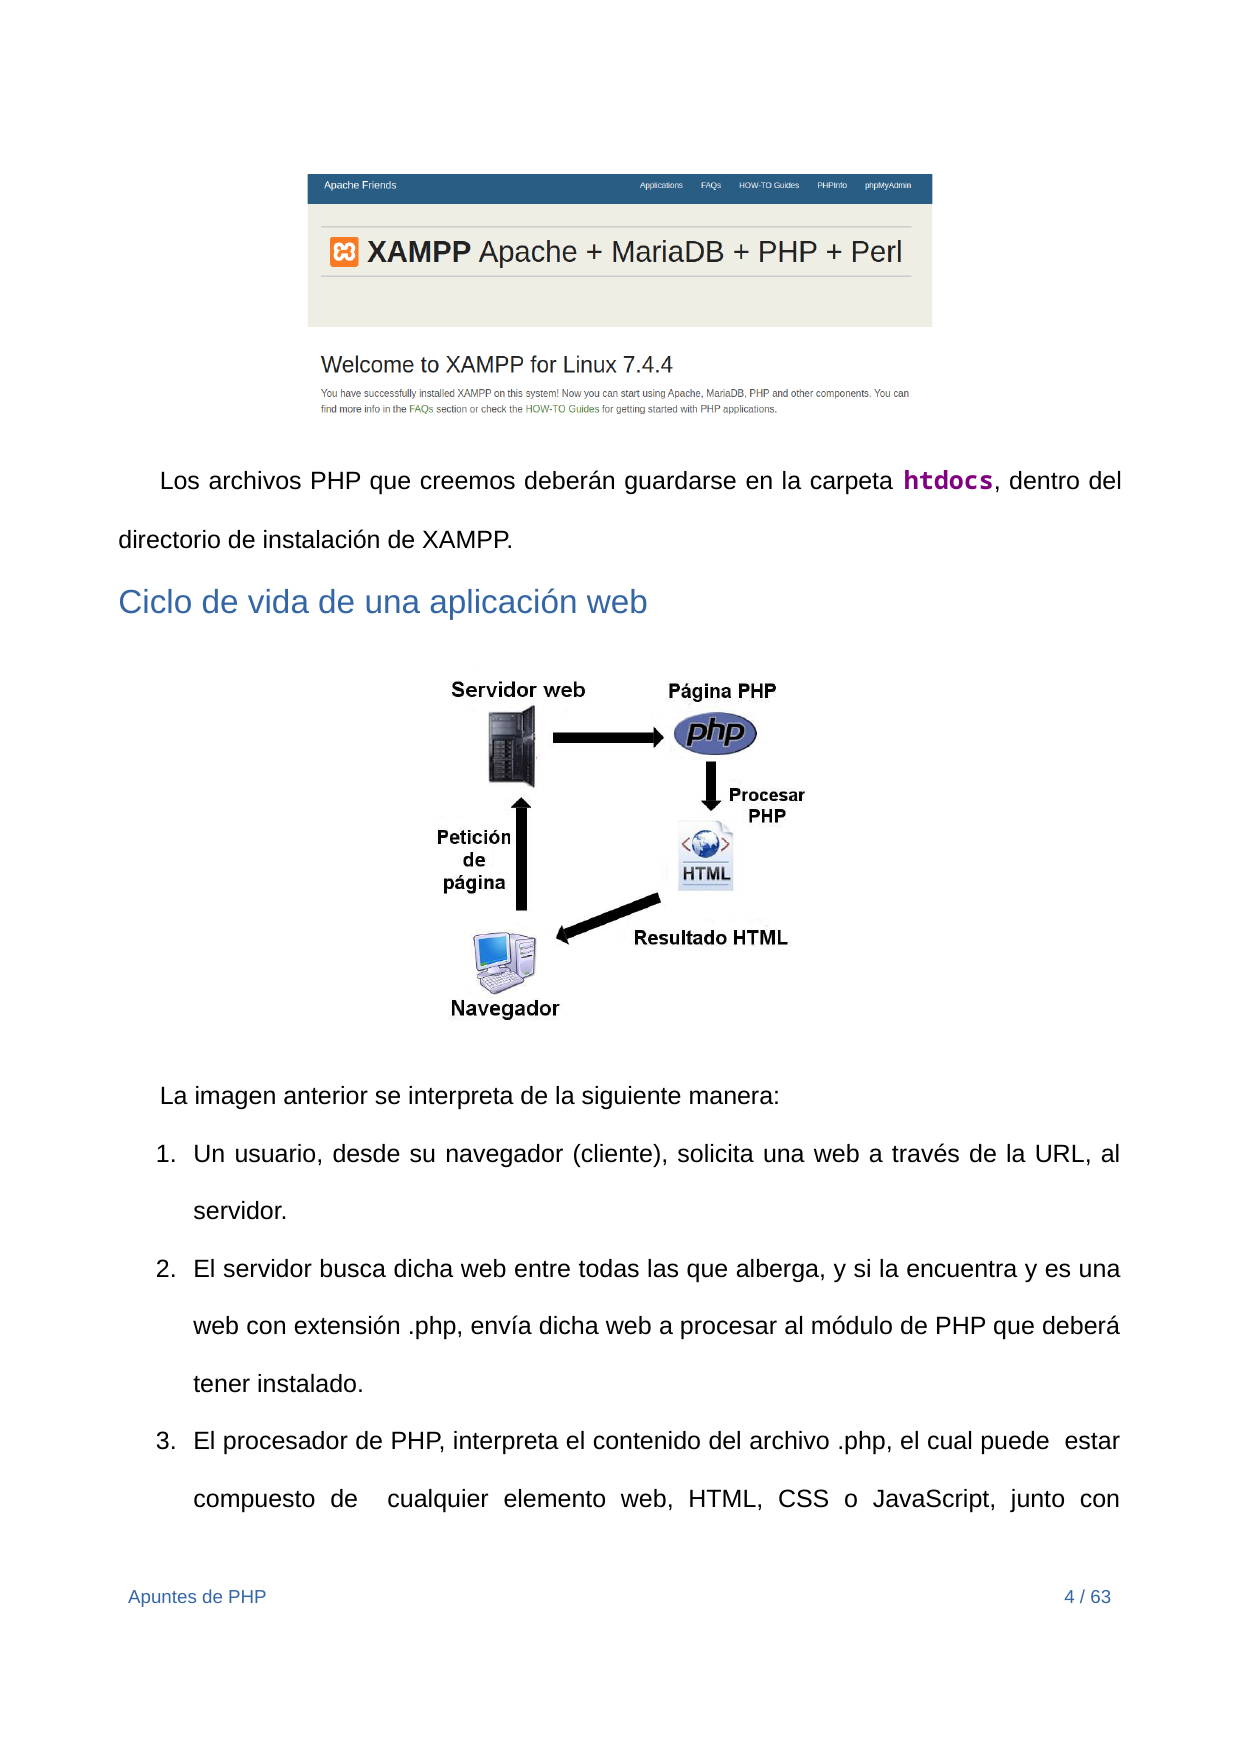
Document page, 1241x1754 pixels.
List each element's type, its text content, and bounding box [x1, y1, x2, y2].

list Un usuario, desde su navegador (cliente), solicita una web a través de la URL, al servidor. [156, 1138, 1122, 1225]
picture [307, 174, 933, 422]
list El procesador de PHP, interpreta el contenido del archivo .php, el cual puede estar compuesto de cualquier elemento web, HTML, CSS o JavaScript, junto con [156, 1426, 1122, 1512]
list El servidor busca dicha web entre todas las que alberga, y si la encuentra y es una web con extensión .php, envía dicha web a procesar al módulo de PHP que deberá tener instalado. [156, 1253, 1122, 1397]
text Los archivos PHP que creemos deberán guardarse en la carpeta htdocs, dentro del directorio de instalación de XAMPP. [118, 462, 1122, 554]
text La imagen anterior se interpreta de la siguiente manera: [118, 1081, 1122, 1110]
picture [432, 657, 808, 1025]
text Ciclo de vida de una aplicación web [118, 583, 1122, 621]
